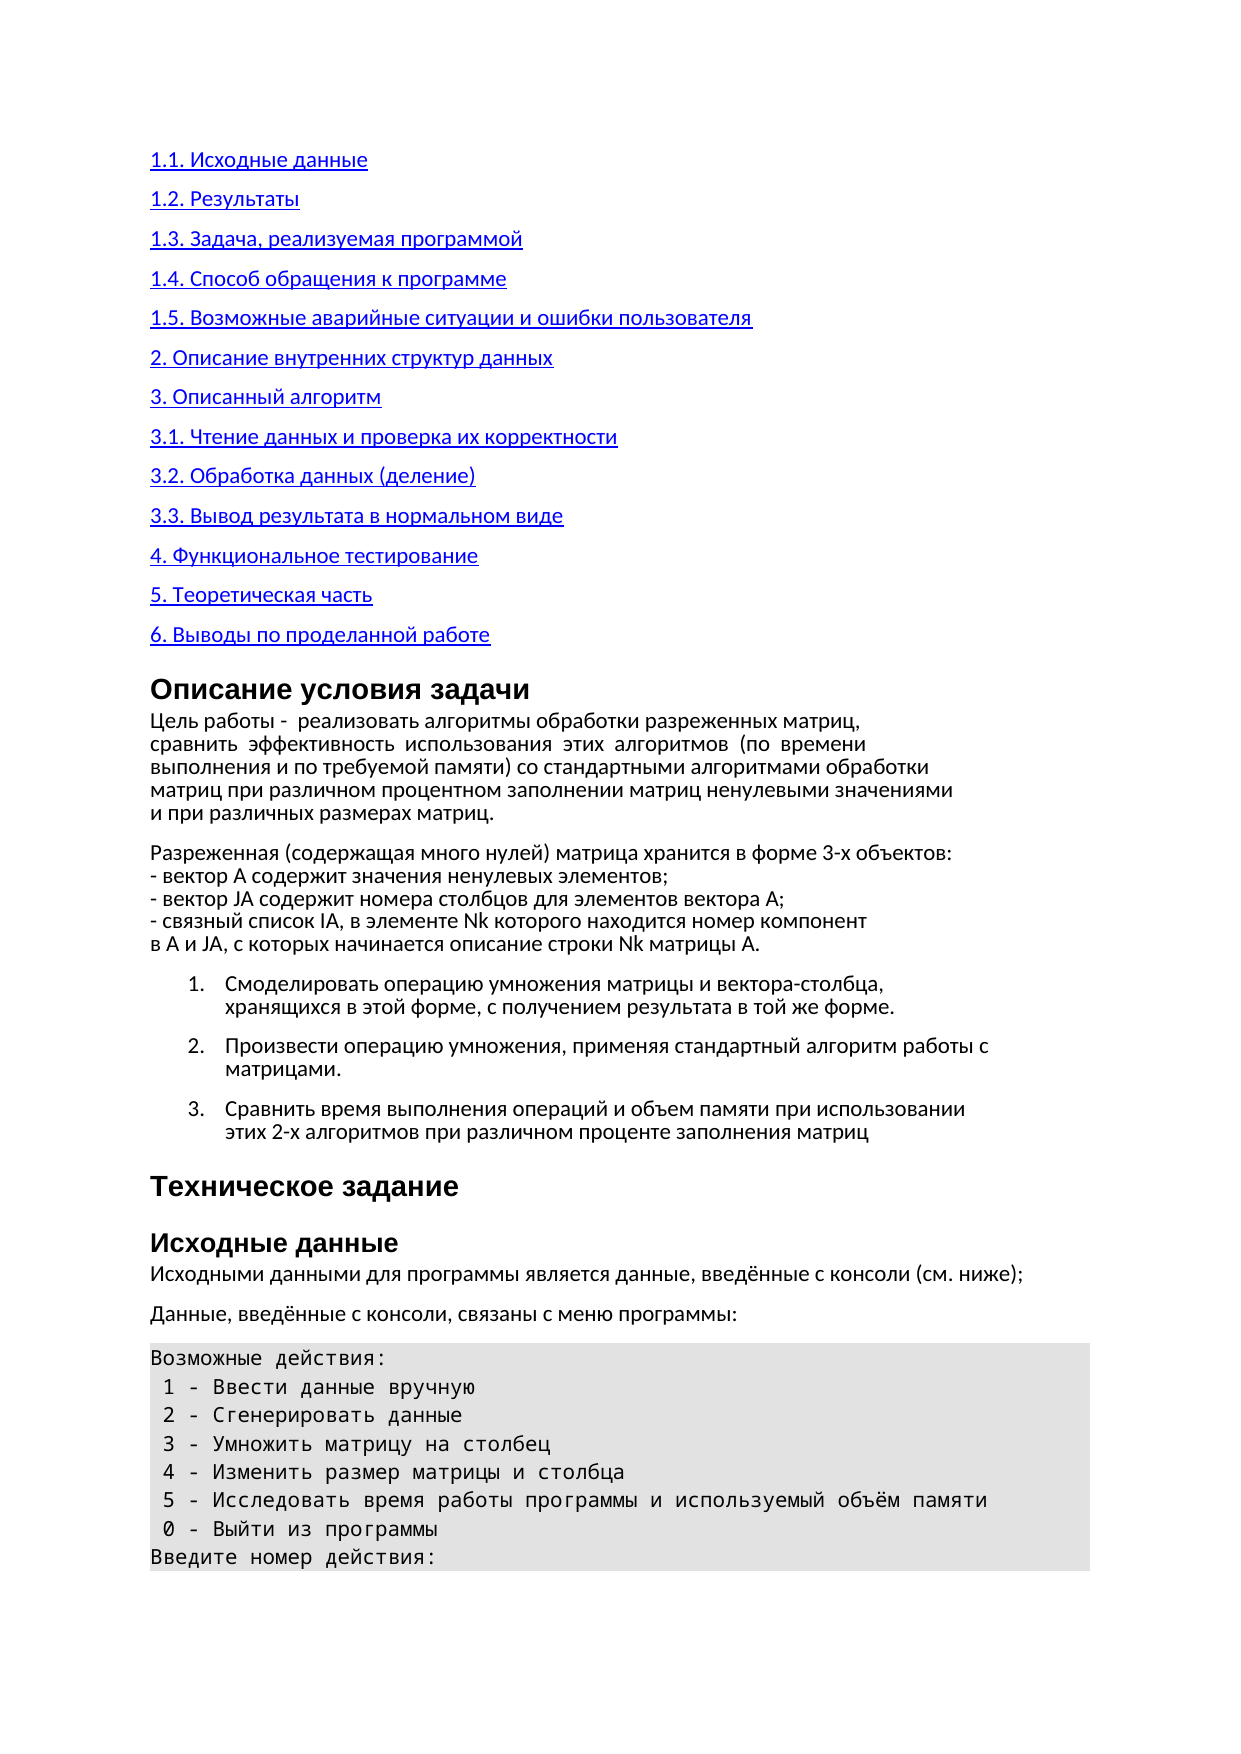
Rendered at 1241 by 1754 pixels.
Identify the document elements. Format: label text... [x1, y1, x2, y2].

subtitle Исходные данные [150, 1228, 1090, 1258]
text 3.2. Обработка данных (деление) [150, 467, 1090, 489]
subtitle Описание условия задачи [150, 673, 1090, 706]
text Данные, введённые с консоли, связаны с меню программы: [150, 1304, 1090, 1327]
list Произвести операцию умножения, применяя стандартный алгоритм работы с матрицами. [187, 1037, 1090, 1083]
text 1.1. Исходные данные [150, 150, 1090, 173]
text Цель работы - реализовать алгоритмы обработки разреженных матриц, сравнить эффективность использования этих алгоритмов (по времени выполнения и по требуемой памяти) со стандартными алгоритмами обработки матриц при различном процентном заполнении матриц ненулевыми значениями и при различных размерах матриц. [150, 712, 1090, 826]
text 1.4. Способ обращения к программе [150, 269, 1090, 292]
list Сравнить время выполнения операций и объем памяти при использовании этих 2-х алгоритмов при различном проценте заполнения матриц [187, 1099, 1090, 1145]
subtitle Техническое задание [150, 1170, 1090, 1203]
text 2. Описание внутренних структур данных [150, 348, 1090, 371]
text Разреженная (содержащая много нулей) матрица хранится в форме 3-х объектов: - вектор A содержит значения ненулевых элементов; - вектор JA содержит номера столбцов для элементов вектора A; - связный список IA, в элементе Nk которого находится номер компонент в A и JA, с которых начинается описание строки Nk матрицы A. [150, 843, 1090, 958]
text 3.1. Чтение данных и проверка их корректности [150, 427, 1090, 450]
text 1.5. Возможные аварийные ситуации и ошибки пользователя [150, 308, 1090, 331]
text 4. Функциональное тестирование [150, 546, 1090, 569]
text 3. Описанный алгоритм [150, 387, 1090, 410]
text 6. Выводы по проделанной работе [150, 625, 1090, 648]
text Исходными данными для программы является данные, введённые с консоли (см. ниже); [150, 1264, 1090, 1287]
text 1.2. Результаты [150, 189, 1090, 212]
text 3.3. Вывод результата в нормальном виде [150, 506, 1090, 529]
text 1.3. Задача, реализуемая программой [150, 229, 1090, 252]
text Возможные действия: 1 - Ввести данные вручную 2 - Сгенерировать данные 3 - Умножить матрицу на столбец 4 - Изменить размер матрицы и столбца 5 - Исследовать время работы программы и используемый объём памяти 0 - Выйти из программы Введите номер действия: [150, 1343, 1090, 1571]
text 5. Теоретическая часть [150, 585, 1090, 608]
list Смоделировать операцию умножения матрицы и вектора-столбца, хранящихся в этой форме, с получением результата в той же форме. [187, 974, 1090, 1020]
